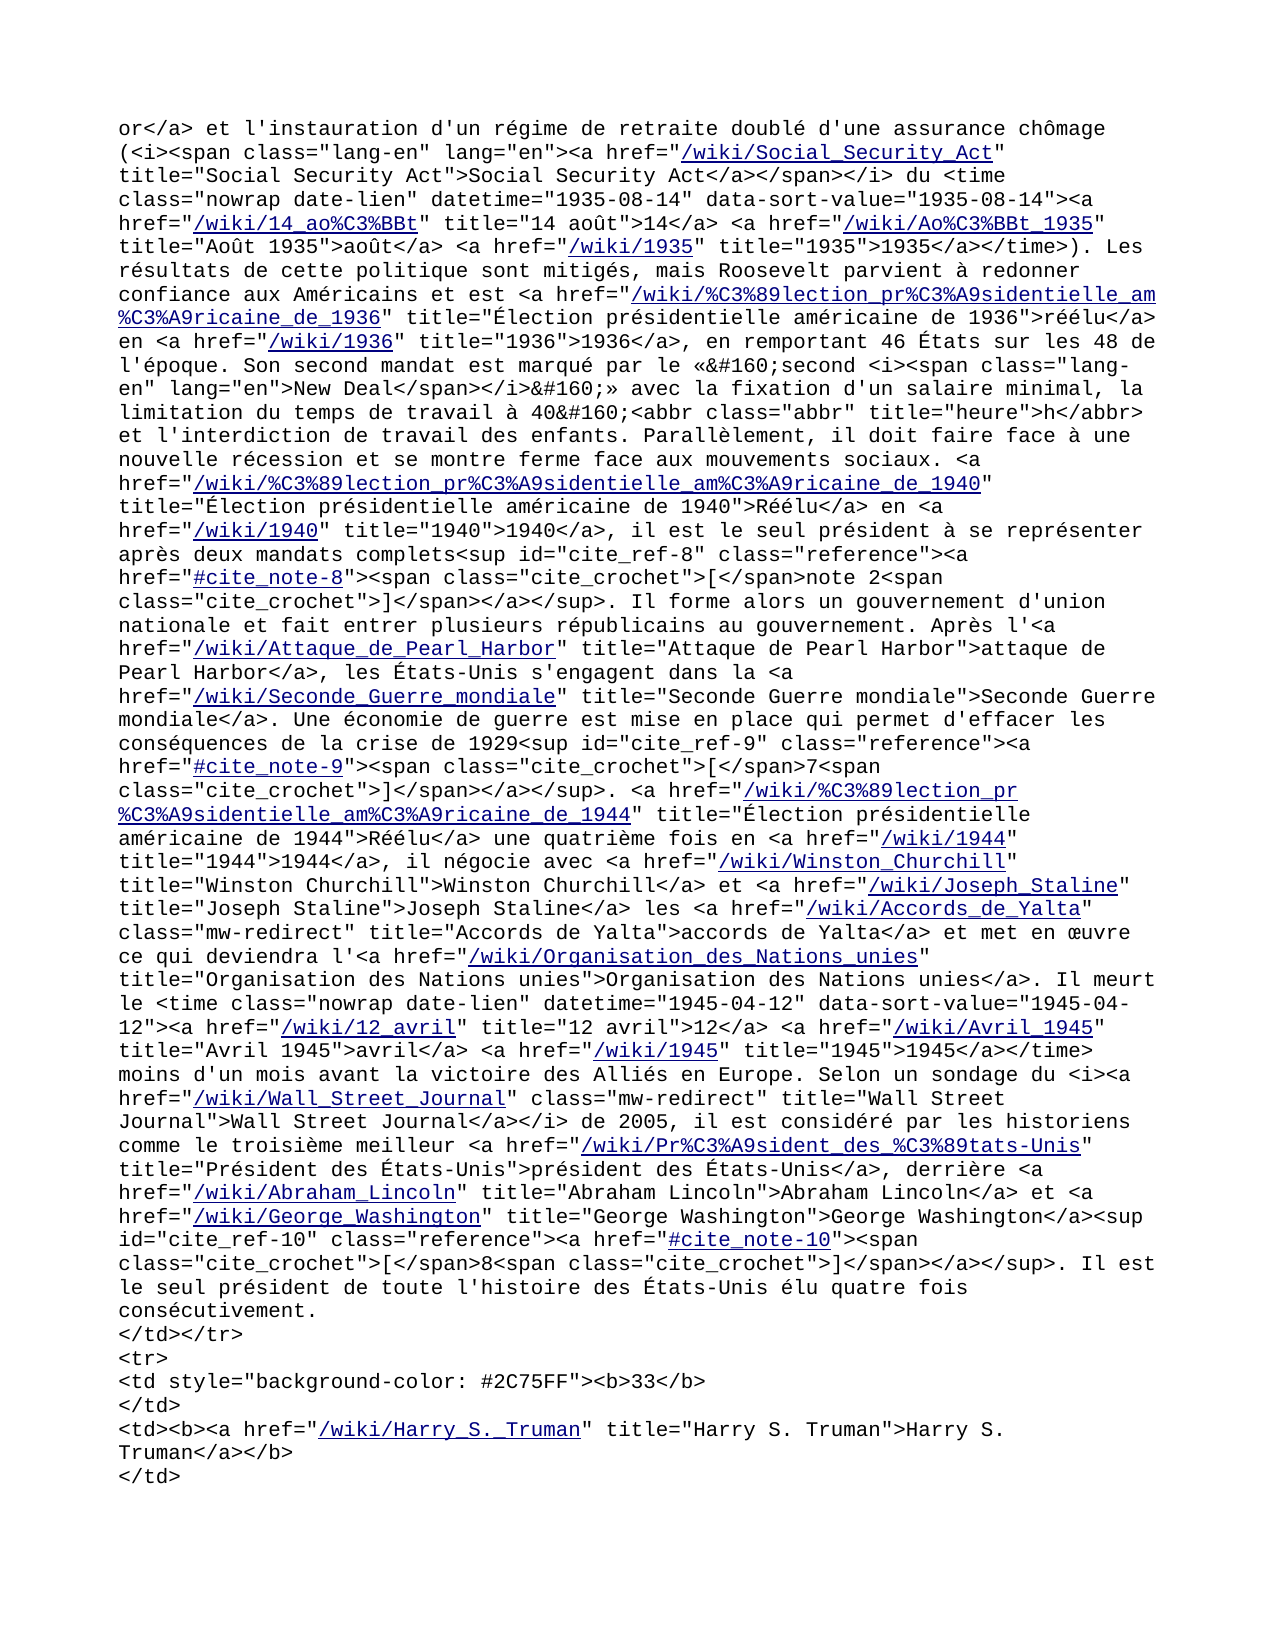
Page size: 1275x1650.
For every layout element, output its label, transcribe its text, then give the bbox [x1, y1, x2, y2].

text or</a> et l'instauration d'un régime de retraite doublé d'une assurance chômage (<i><span class="lang-en" lang="en"><a href="/wiki/Social_Security_Act" title="Social Security Act">Social Security Act</a></span></i> du <time class="nowrap date-lien" datetime="1935-08-14" data-sort-value="1935-08-14"><a href="/wiki/14_ao%C3%BBt" title="14 août">14</a> <a href="/wiki/Ao%C3%BBt_1935" title="Août 1935">août</a> <a href="/wiki/1935" title="1935">1935</a></time>). Les résultats de cette politique sont mitigés, mais Roosevelt parvient à redonner confiance aux Américains et est <a href="/wiki/%C3%89lection_pr%C3%A9sidentielle_am%C3%A9ricaine_de_1936" title="Élection présidentielle américaine de 1936">réélu</a> en <a href="/wiki/1936" title="1936">1936</a>, en remportant 46 États sur les 48 de l'époque. Son second mandat est marqué par le «&#160;second <i><span class="lang-en" lang="en">New Deal</span></i>&#160;» avec la fixation d'un salaire minimal, la limitation du temps de travail à 40&#160;<abbr class="abbr" title="heure">h</abbr> et l'interdiction de travail des enfants. Parallèlement, il doit faire face à une nouvelle récession et se montre ferme face aux mouvements sociaux. <a href="/wiki/%C3%89lection_pr%C3%A9sidentielle_am%C3%A9ricaine_de_1940" title="Élection présidentielle américaine de 1940">Réélu</a> en <a href="/wiki/1940" title="1940">1940</a>, il est le seul président à se représenter après deux mandats complets<sup id="cite_ref-8" class="reference"><a href="#cite_note-8"><span class="cite_crochet">[</span>note 2<span class="cite_crochet">]</span></a></sup>. Il forme alors un gouvernement d'union nationale et fait entrer plusieurs républicains au gouvernement. Après l'<a href="/wiki/Attaque_de_Pearl_Harbor" title="Attaque de Pearl Harbor">attaque de Pearl Harbor</a>, les États-Unis s'engagent dans la <a href="/wiki/Seconde_Guerre_mondiale" title="Seconde Guerre mondiale">Seconde Guerre mondiale</a>. Une économie de guerre est mise en place qui permet d'effacer les conséquences de la crise de 1929<sup id="cite_ref-9" class="reference"><a href="#cite_note-9"><span class="cite_crochet">[</span>7<span class="cite_crochet">]</span></a></sup>. <a href="/wiki/%C3%89lection_pr%C3%A9sidentielle_am%C3%A9ricaine_de_1944" title="Élection présidentielle américaine de 1944">Réélu</a> une quatrième fois en <a href="/wiki/1944" title="1944">1944</a>, il négocie avec <a href="/wiki/Winston_Churchill" title="Winston Churchill">Winston Churchill</a> et <a href="/wiki/Joseph_Staline" title="Joseph Staline">Joseph Staline</a> les <a href="/wiki/Accords_de_Yalta" class="mw-redirect" title="Accords de Yalta">accords de Yalta</a> et met en œuvre ce qui deviendra l'<a href="/wiki/Organisation_des_Nations_unies" title="Organisation des Nations unies">Organisation des Nations unies</a>. Il meurt le <time class="nowrap date-lien" datetime="1945-04-12" data-sort-value="1945-04-12"><a href="/wiki/12_avril" title="12 avril">12</a> <a href="/wiki/Avril_1945" title="Avril 1945">avril</a> <a href="/wiki/1945" title="1945">1945</a></time> moins d'un mois avant la victoire des Alliés en Europe. Selon un sondage du <i><a href="/wiki/Wall_Street_Journal" class="mw-redirect" title="Wall Street Journal">Wall Street Journal</a></i> de 2005, il est considéré par les historiens comme le troisième meilleur <a href="/wiki/Pr%C3%A9sident_des_%C3%89tats-Unis" title="Président des États-Unis">président des États-Unis</a>, derrière <a href="/wiki/Abraham_Lincoln" title="Abraham Lincoln">Abraham Lincoln</a> et <a href="/wiki/George_Washington" title="George Washington">George Washington</a><sup id="cite_ref-10" class="reference"><a href="#cite_note-10"><span class="cite_crochet">[</span>8<span class="cite_crochet">]</span></a></sup>. Il est le seul président de toute l'histoire des États-Unis élu quatre fois consécutivement. [118, 118, 1157, 1324]
text </td> [118, 1466, 1157, 1489]
text </td> [118, 1395, 1157, 1419]
text <tr> [118, 1348, 1157, 1371]
text <td style="background-color: #2C75FF"><b>33</b> [118, 1371, 1157, 1395]
text </td></tr> [118, 1324, 1157, 1348]
text <td><b><a href="/wiki/Harry_S._Truman" title="Harry S. Truman">Harry S. Truman</a></b> [118, 1419, 1157, 1466]
